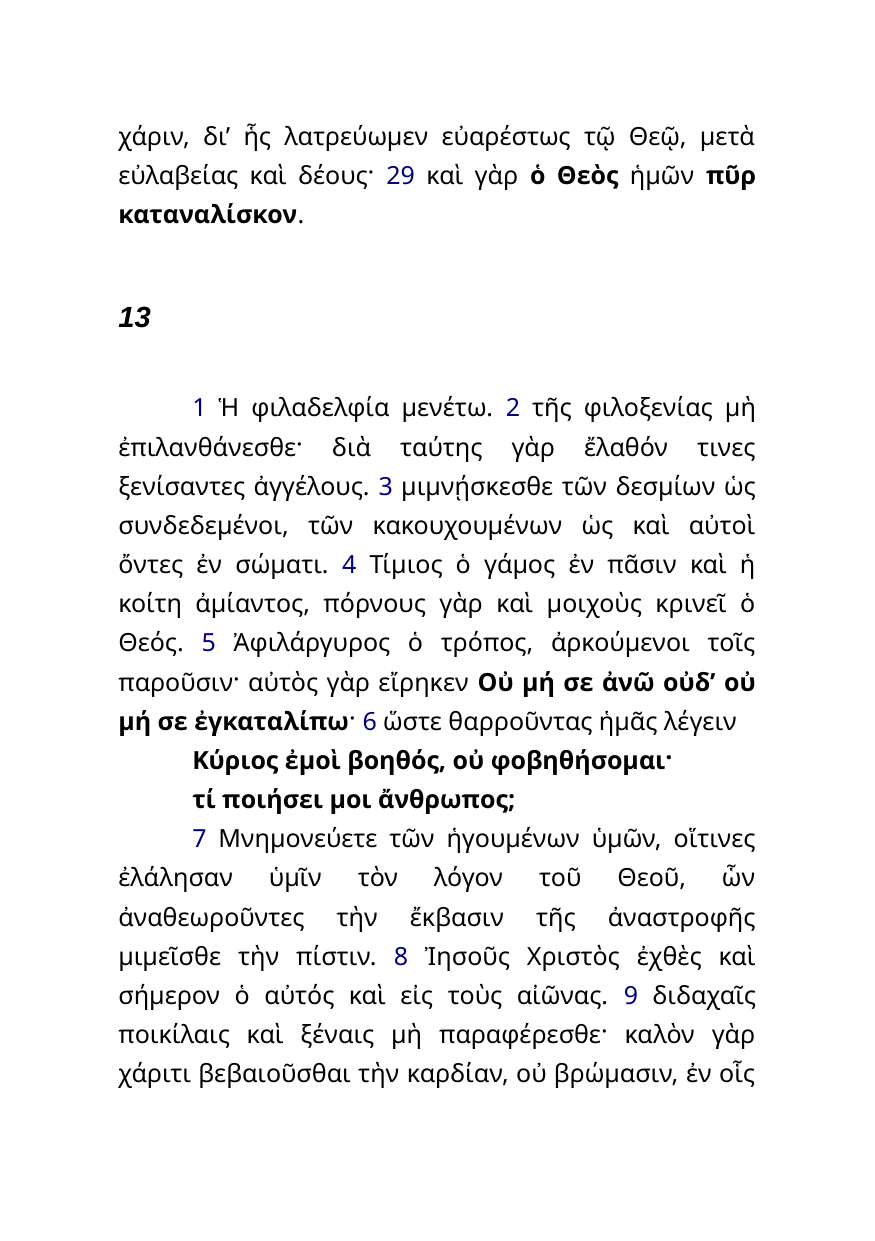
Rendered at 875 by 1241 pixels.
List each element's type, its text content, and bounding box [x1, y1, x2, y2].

text χάριν, δι’ ἧς λατρεύωμεν εὐαρέστως τῷ Θεῷ, μετὰ εὐλαβείας καὶ δέους· 29 καὶ γὰρ ὁ Θεὸς ἡμῶν πῦρ καταναλίσκον. [118, 118, 756, 231]
subtitle 13 [118, 300, 756, 333]
text 7 Μνημονεύετε τῶν ἡγουμένων ὑμῶν, οἵτινες ἐλάλησαν ὑμῖν τὸν λόγον τοῦ Θεοῦ, ὧν ἀναθεωροῦντες τὴν ἔκβασιν τῆς ἀναστροφῆς μιμεῖσθε τὴν πίστιν. 8 Ἰησοῦς Χριστὸς ἐχθὲς καὶ σήμερον ὁ αὐτός καὶ εἰς τοὺς αἰῶνας. 9 διδαχαῖς ποικίλαις καὶ ξέναις μὴ παραφέρεσθε· καλὸν γὰρ χάριτι βεβαιοῦσθαι τὴν καρδίαν, οὐ βρώμασιν, ἐν οἷς [118, 821, 756, 1090]
text Κύριος ἐμοὶ βοηθός, οὐ φοβηθήσομαι· [118, 742, 756, 777]
text 1 Ἡ φιλαδελφία μενέτω. 2 τῆς φιλοξενίας μὴ ἐπιλανθάνεσθε· διὰ ταύτης γὰρ ἔλαθόν τινες ξενίσαντες ἀγγέλους. 3 μιμνῄσκεσθε τῶν δεσμίων ὡς συνδεδεμένοι, τῶν κακουχουμένων ὡς καὶ αὐτοὶ ὄντες ἐν σώματι. 4 Τίμιος ὁ γάμος ἐν πᾶσιν καὶ ἡ κοίτη ἀμίαντος, πόρνους γὰρ καὶ μοιχοὺς κρινεῖ ὁ Θεός. 5 Ἀφιλάργυρος ὁ τρόπος, ἀρκούμενοι τοῖς παροῦσιν· αὐτὸς γὰρ εἴρηκεν Οὐ μή σε ἀνῶ οὐδ’ οὐ μή σε ἐγκαταλίπω· 6 ὥστε θαρροῦντας ἡμᾶς λέγειν [118, 390, 756, 737]
text τί ποιήσει μοι ἄνθρωπος; [118, 782, 756, 816]
